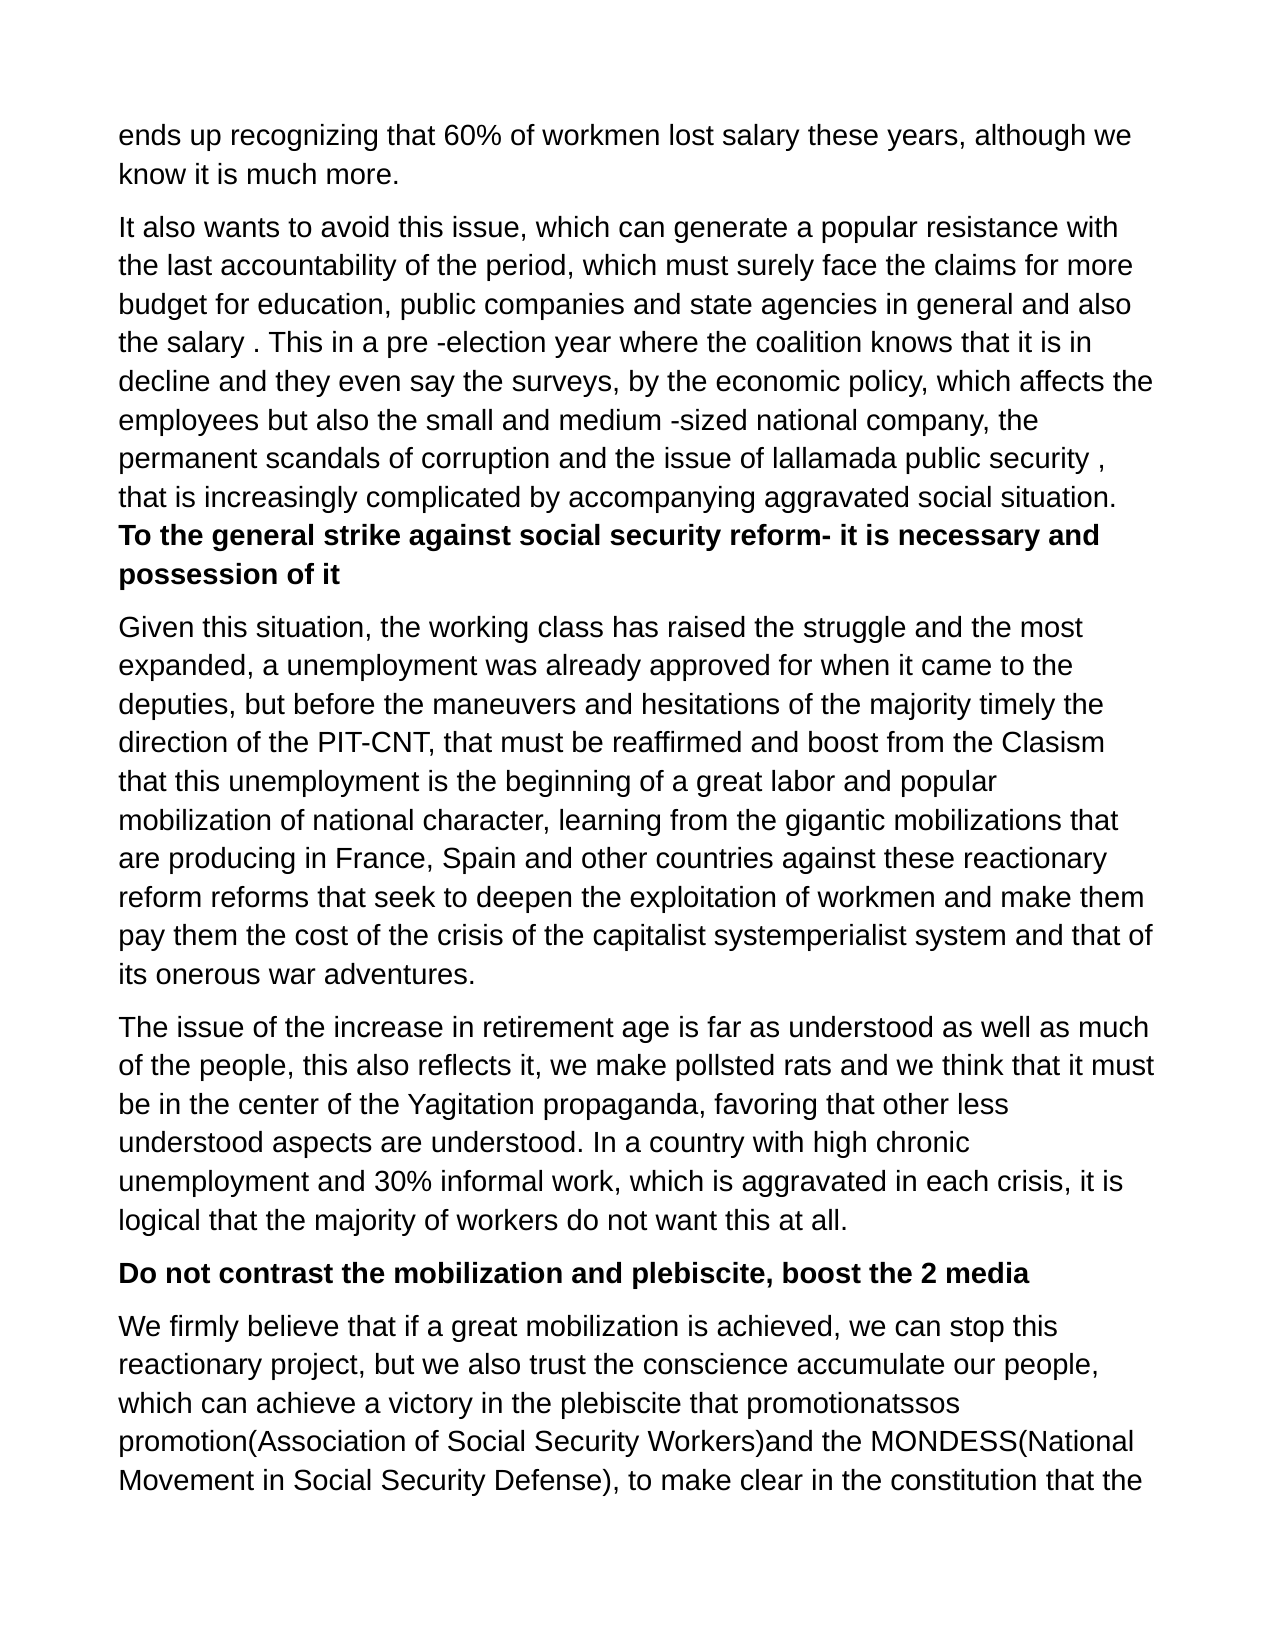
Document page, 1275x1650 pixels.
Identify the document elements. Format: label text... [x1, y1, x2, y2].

text Given this situation, the working class has raised the struggle and the most expanded, a unemployment was already approved for when it came to the deputies, but before the maneuvers and hesitations of the majority timely the direction of the PIT-CNT, that must be reaffirmed and boost from the Clasism that this unemployment is the beginning of a great labor and popular mobilization of national character, learning from the gigantic mobilizations that are producing in France, Spain and other countries against these reactionary reform reforms that seek to deepen the exploitation of workmen and make them pay them the cost of the crisis of the capitalist systemperialist system and that of its onerous war adventures. [118, 610, 1157, 990]
text It also wants to avoid this issue, which can generate a popular resistance with the last accountability of the period, which must surely face the claims for more budget for education, public companies and state agencies in general and also the salary . This in a pre -election year where the coalition knows that it is in decline and they even say the surveys, by the economic policy, which affects the employees but also the small and medium -sized national company, the permanent scandals of corruption and the issue of lallamada public security , that is increasingly complicated by accompanying aggravated social situation. To the general strike against social security reform- it is necessary and possession of it [118, 210, 1157, 590]
text We firmly believe that if a great mobilization is achieved, we can stop this reactionary project, but we also trust the conscience accumulate our people, which can achieve a victory in the plebiscite that promotionatssos promotion(Association of Social Security Workers)and the MONDESS(National Movement in Social Security Defense), to make clear in the constitution that the [118, 1309, 1157, 1496]
text The issue of the increase in retirement age is far as understood as well as much of the people, this also reflects it, we make pollsted rats and we think that it must be in the center of the Yagitation propaganda, favoring that other less understood aspects are understood. In a country with high chronic unemployment and 30% informal work, which is aggravated in each crisis, it is logical that the majority of workers do not want this at all. [118, 1010, 1157, 1236]
text Do not contrast the mobilization and plebiscite, boost the 2 media [118, 1256, 1157, 1289]
text ends up recognizing that 60% of workmen lost salary these years, although we know it is much more. [118, 118, 1157, 190]
